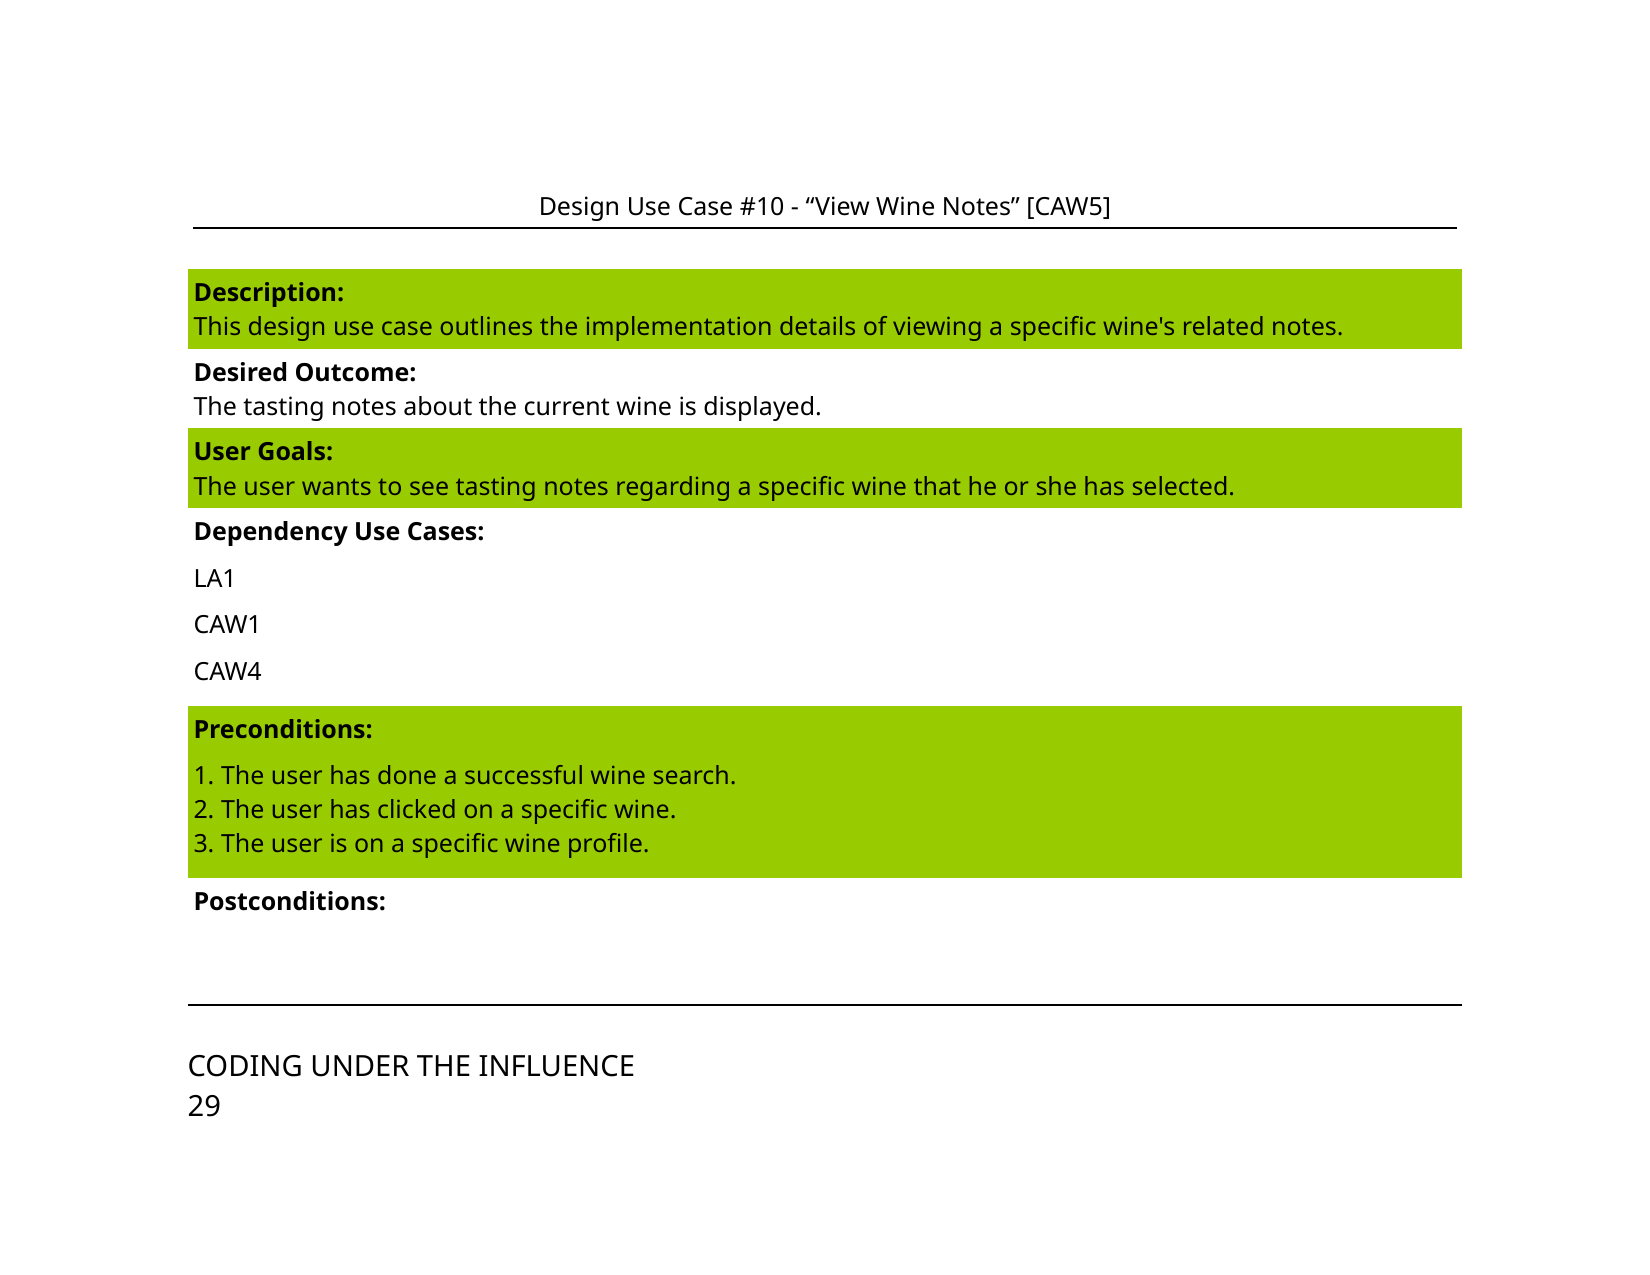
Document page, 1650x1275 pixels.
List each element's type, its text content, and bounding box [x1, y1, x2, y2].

table_header Design Use Case #10 - “View Wine Notes” [CAW5] [188, 179, 1462, 269]
table_cell Postconditions: [188, 878, 1462, 924]
table_cell Dependency Use Cases: LA1 CAW1 CAW4 [188, 508, 1462, 706]
table_cell Desired Outcome: The tasting notes about the current wine is displayed. [188, 349, 1462, 428]
table_cell User Goals: The user wants to see tasting notes regarding a specific wine that he or she has selected. [188, 428, 1462, 508]
table_cell Preconditions: 1. The user has done a successful wine search. 2. The user has clicked on a specific wine. 3. The user is on a specific wine profile. [188, 706, 1462, 878]
table_cell Description: This design use case outlines the implementation details of viewing a specific wine's related notes. [188, 269, 1462, 349]
